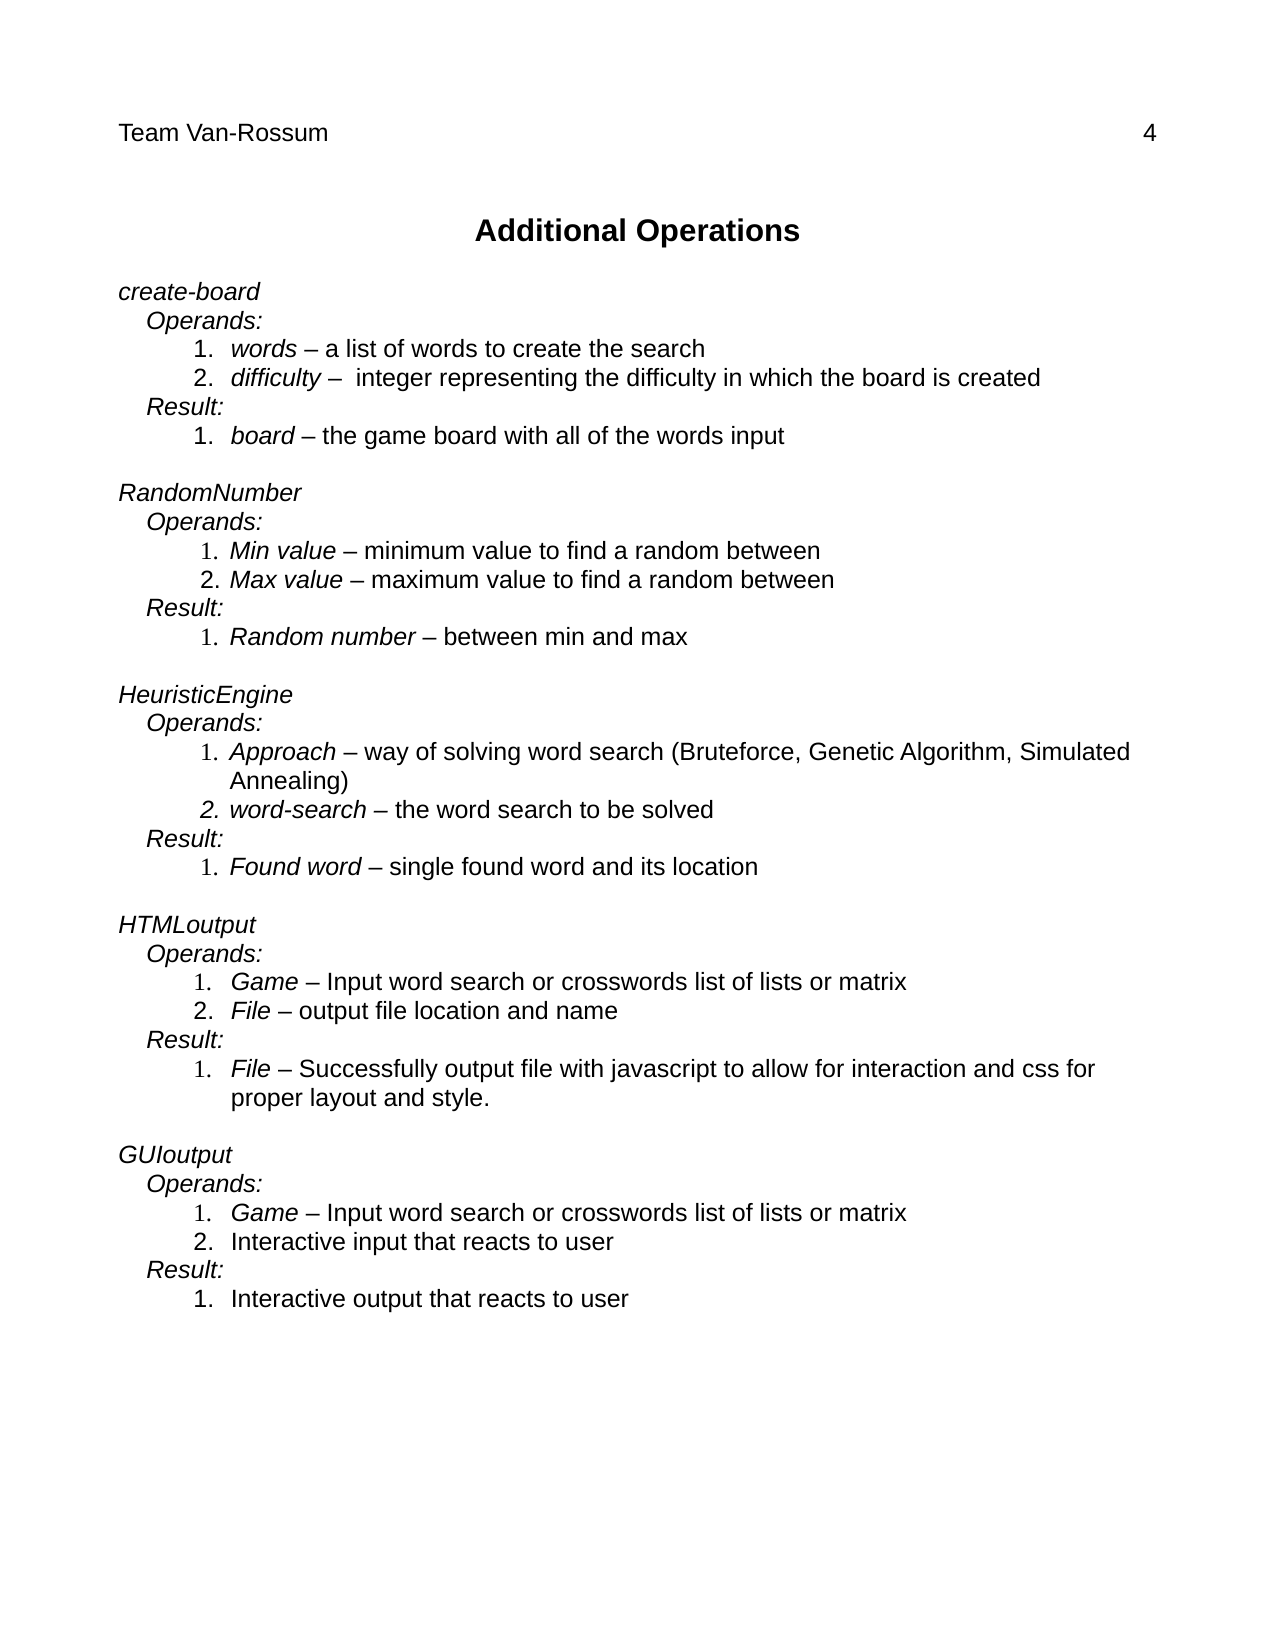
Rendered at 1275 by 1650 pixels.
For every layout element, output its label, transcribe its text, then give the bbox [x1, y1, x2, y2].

text Operands: [118, 1169, 1157, 1198]
text GUIoutput [118, 1140, 1157, 1169]
text Result: [118, 823, 1157, 852]
list word-search – the word search to be solved [200, 795, 1157, 823]
text create-board [118, 277, 1157, 306]
text Result: [118, 1255, 1157, 1284]
text HTMLoutput [118, 881, 1157, 939]
list Min value – minimum value to find a random between [200, 536, 1157, 564]
list words – a list of words to create the search [193, 334, 1157, 363]
list Found word – single found word and its location [200, 852, 1157, 881]
list Random number – between min and max [200, 622, 1157, 651]
text Operands: [118, 306, 1157, 334]
text Additional Operations [118, 212, 1157, 277]
list Approach – way of solving word search (Bruteforce, Genetic Algorithm, Simulated Annealing) [200, 737, 1157, 795]
list board – the game board with all of the words input [193, 421, 1157, 449]
list File – Successfully output file with javascript to allow for interaction and css for proper layout and style. [193, 1054, 1157, 1111]
list Game – Input word search or crosswords list of lists or matrix [193, 1198, 1157, 1226]
list File – output file location and name [193, 996, 1157, 1025]
text Result: [118, 593, 1157, 622]
text Result: [118, 1025, 1157, 1054]
list Interactive input that reacts to user [193, 1226, 1157, 1255]
text Operands: [118, 939, 1157, 967]
list Interactive output that reacts to user [193, 1284, 1157, 1313]
text RandomNumber Operands: [118, 449, 1157, 536]
list difficulty – integer representing the difficulty in which the board is created [193, 363, 1157, 392]
list Game – Input word search or crosswords list of lists or matrix [193, 967, 1157, 996]
text HeuristicEngine Operands: [118, 651, 1157, 737]
list Max value – maximum value to find a random between [200, 564, 1157, 593]
text Result: [118, 392, 1157, 421]
